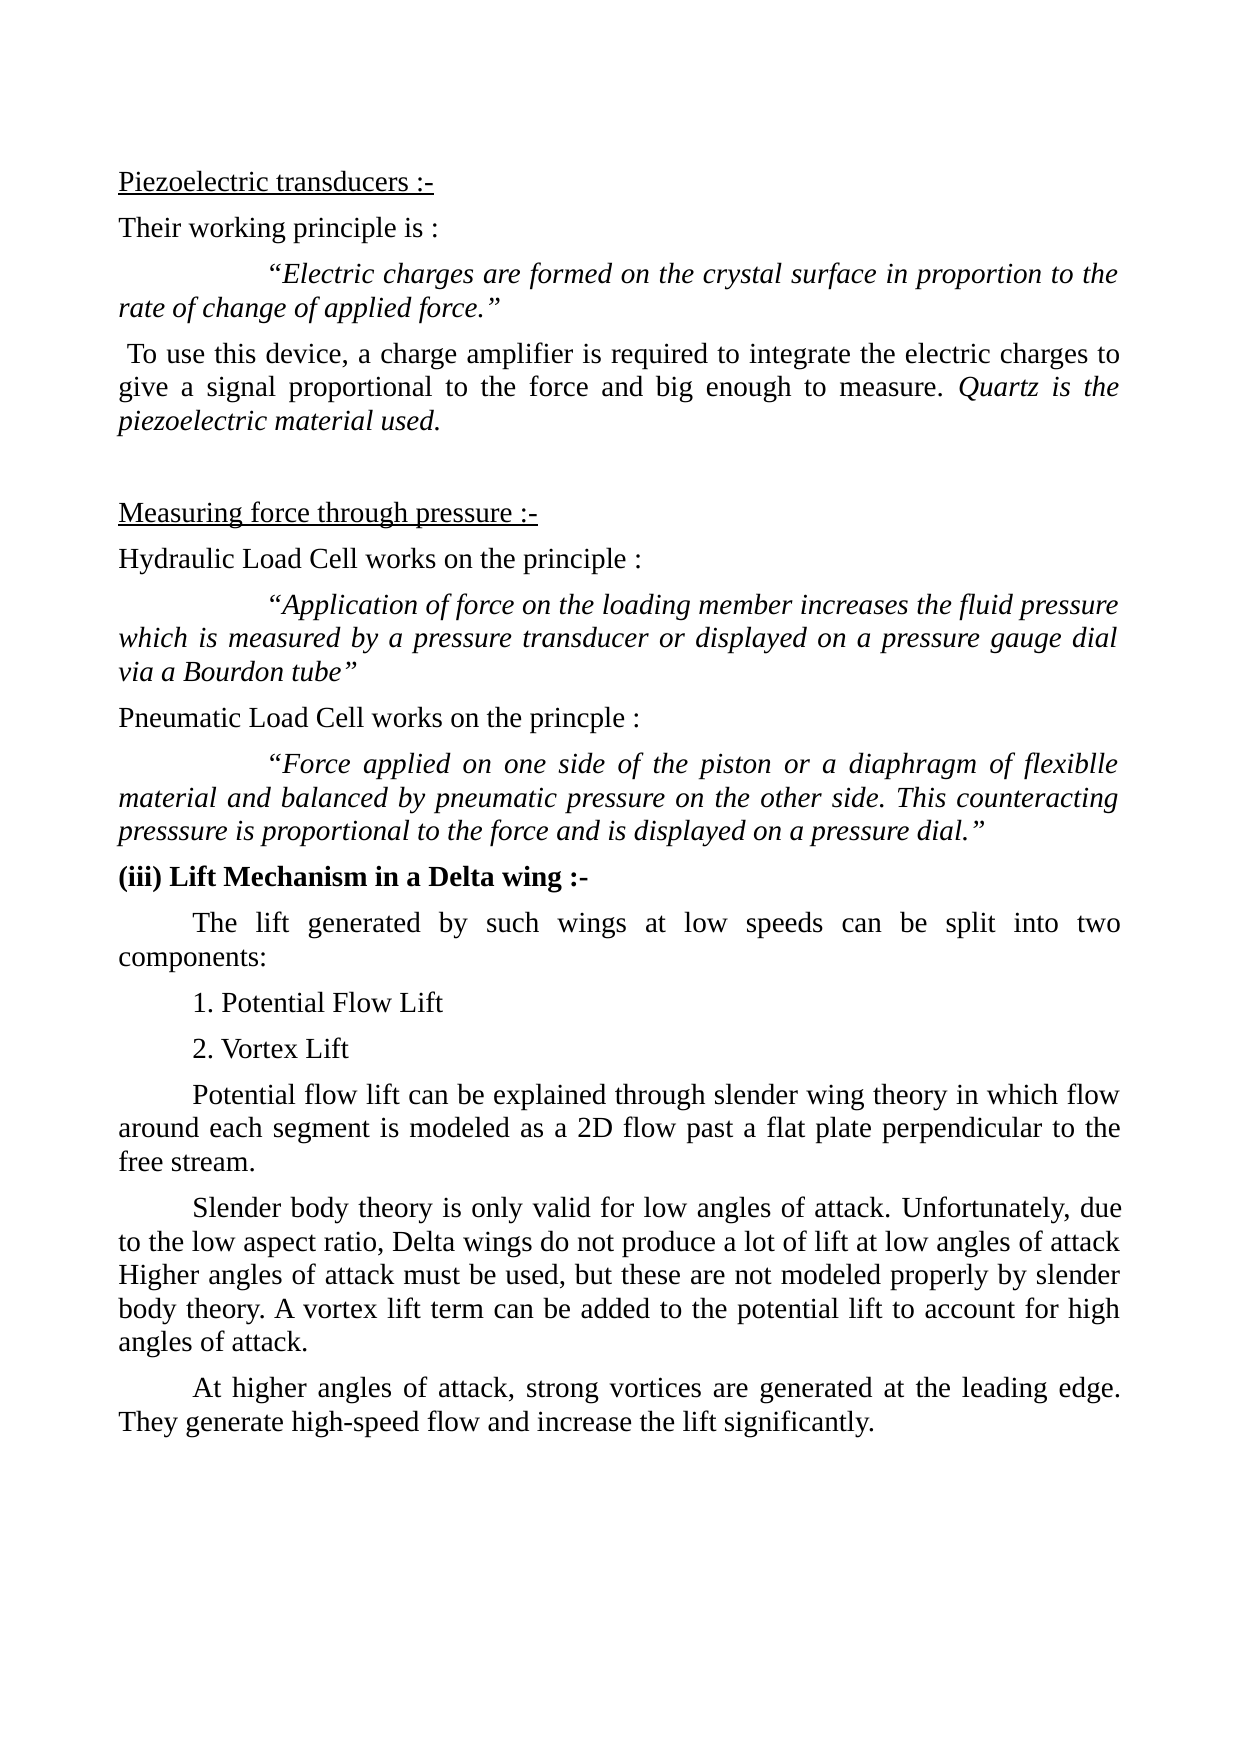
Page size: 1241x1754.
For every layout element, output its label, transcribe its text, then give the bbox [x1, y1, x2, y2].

list The lift generated by such wings at low speeds can be split into two components: [118, 905, 1122, 972]
list Piezoelectric transducers :- [118, 164, 1122, 198]
list “Application of force on the loading member increases the fluid pressure which is measured by a pressure transducer or displayed on a pressure gauge dial via a Bourdon tube” [118, 587, 1122, 688]
list 1. Potential Flow Lift [118, 985, 1122, 1018]
list Potential flow lift can be explained through slender wing theory in which flow around each segment is modeled as a 2D flow past a flat plate perpendicular to the free stream. [118, 1077, 1122, 1178]
list Their working principle is : [118, 210, 1122, 244]
list Measuring force through pressure :- [118, 495, 1122, 528]
list “Electric charges are formed on the crystal surface in proportion to the rate of change of applied force.” [118, 256, 1122, 323]
list To use this device, a charge amplifier is required to integrate the electric charges to give a signal proportional to the force and big enough to measure. Quartz is the piezoelectric material used. [118, 336, 1122, 436]
list Pneumatic Load Cell works on the princple : [118, 700, 1122, 734]
list Slender body theory is only valid for low angles of attack. Unfortunately, due to the low aspect ratio, Delta wings do not produce a lot of lift at low angles of attack Higher angles of attack must be used, but these are not modeled properly by slender body theory. A vortex lift term can be added to the potential lift to account for high angles of attack. [118, 1190, 1122, 1358]
list Hydraulic Load Cell works on the principle : [118, 541, 1122, 574]
list (iii) Lift Mechanism in a Delta wing :- [118, 859, 1122, 893]
list 2. Vortex Lift [118, 1031, 1122, 1064]
list “Force applied on one side of the piston or a diaphragm of flexiblle material and balanced by pneumatic pressure on the other side. This counteracting presssure is proportional to the force and is displayed on a pressure dial.” [118, 746, 1122, 847]
list At higher angles of attack, strong vortices are generated at the leading edge. They generate high-speed flow and increase the lift significantly. [118, 1370, 1122, 1437]
